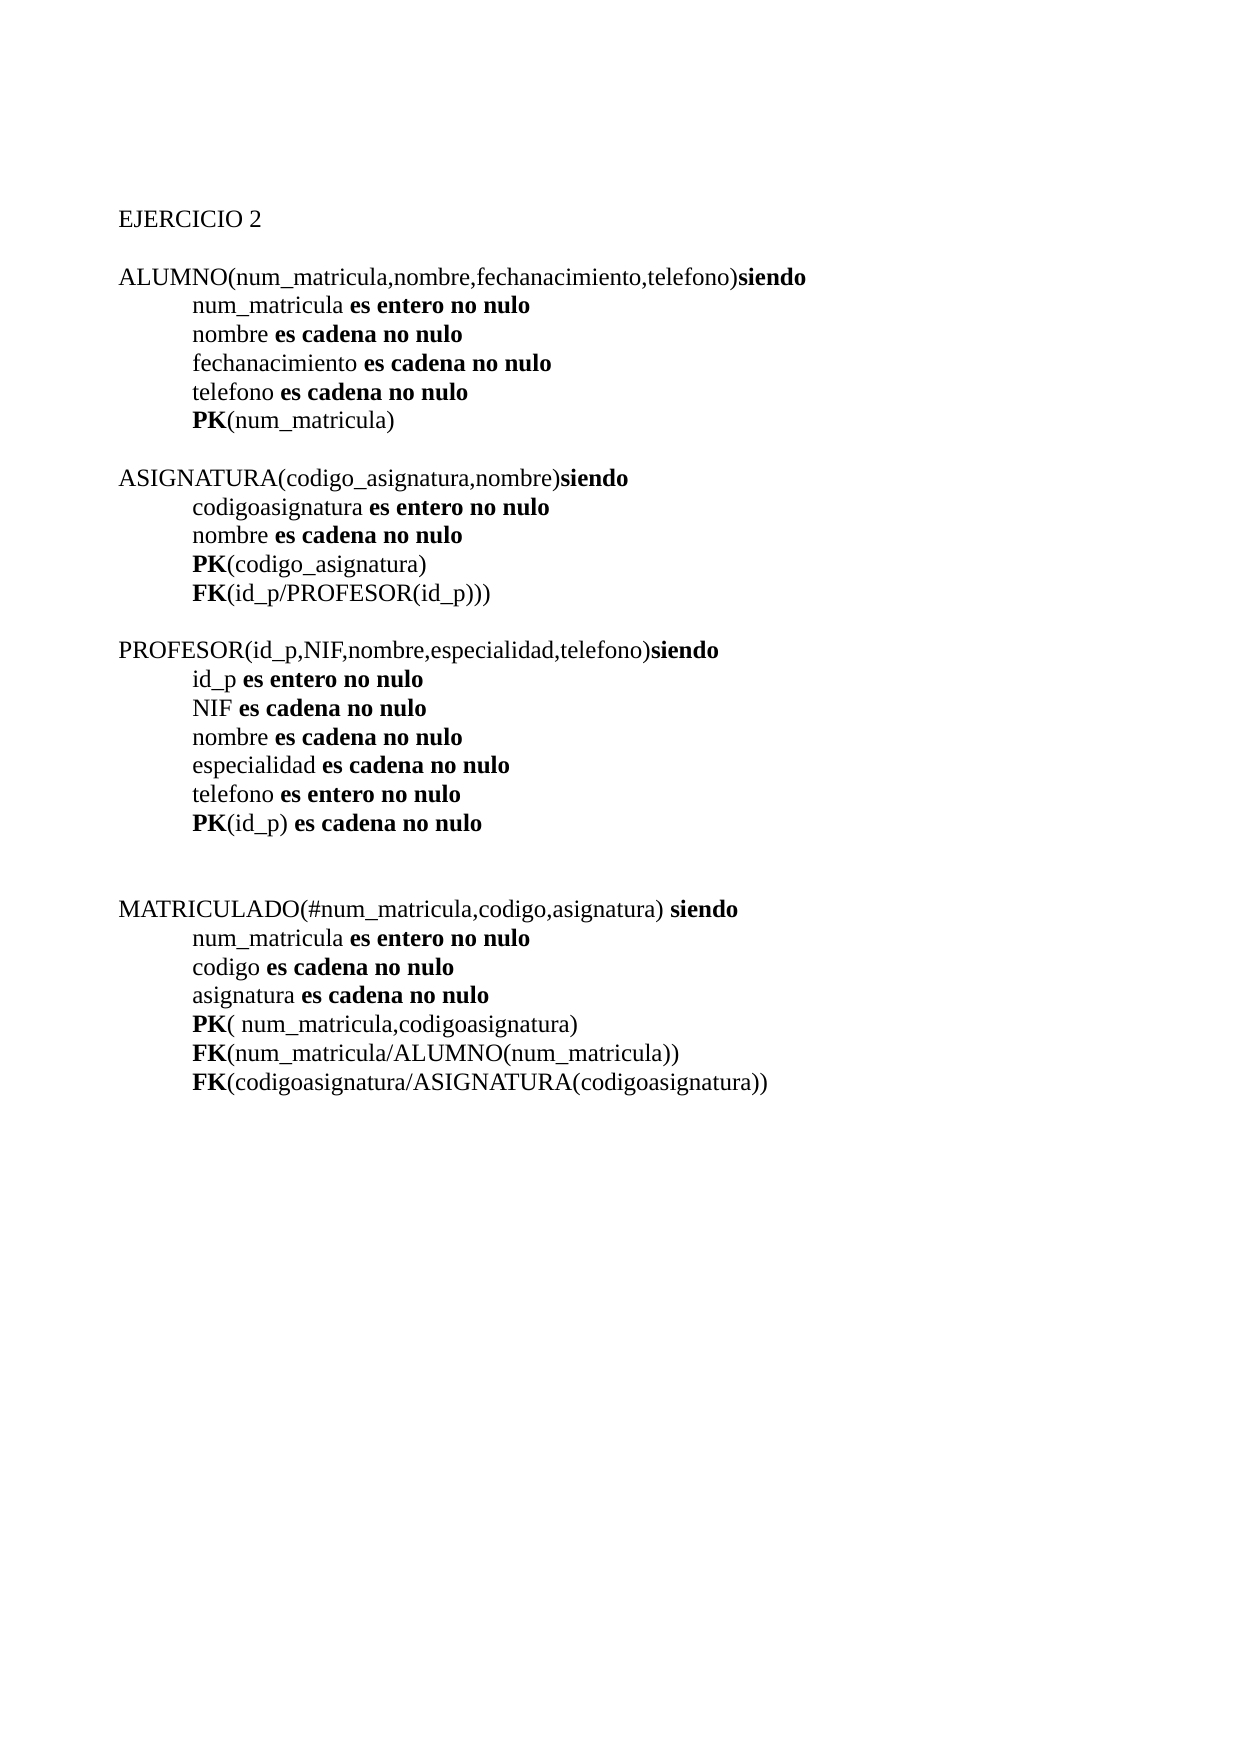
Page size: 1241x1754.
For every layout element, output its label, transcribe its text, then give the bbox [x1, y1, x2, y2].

text asignatura es cadena no nulo [118, 981, 1122, 1009]
text EJERCICIO 2 [118, 204, 1122, 233]
text id_p es entero no nulo [118, 664, 1122, 693]
text ALUMNO(num_matricula,nombre,fechanacimiento,telefono)siendo [118, 262, 1122, 291]
text FK(codigoasignatura/ASIGNATURA(codigoasignatura)) [118, 1067, 1122, 1096]
text nombre es cadena no nulo [118, 319, 1122, 348]
text PROFESOR(id_p,NIF,nombre,especialidad,telefono)siendo [118, 636, 1122, 664]
text num_matricula es entero no nulo [118, 291, 1122, 319]
text FK(num_matricula/ALUMNO(num_matricula)) [118, 1038, 1122, 1067]
text nombre es cadena no nulo [118, 521, 1122, 549]
text PK(codigo_asignatura) [118, 549, 1122, 578]
text telefono es entero no nulo [118, 779, 1122, 808]
text PK( num_matricula,codigoasignatura) [118, 1009, 1122, 1038]
text especialidad es cadena no nulo [118, 751, 1122, 779]
text MATRICULADO(#num_matricula,codigo,asignatura) siendo [118, 894, 1122, 923]
text nombre es cadena no nulo [118, 722, 1122, 751]
text ASIGNATURA(codigo_asignatura,nombre)siendo [118, 463, 1122, 492]
text PK(num_matricula) [118, 406, 1122, 434]
text codigoasignatura es entero no nulo [118, 492, 1122, 521]
text num_matricula es entero no nulo [118, 923, 1122, 952]
text PK(id_p) es cadena no nulo [118, 808, 1122, 837]
text fechanacimiento es cadena no nulo [118, 348, 1122, 377]
text telefono es cadena no nulo [118, 377, 1122, 406]
text NIF es cadena no nulo [118, 693, 1122, 722]
text FK(id_p/PROFESOR(id_p))) [118, 578, 1122, 607]
text codigo es cadena no nulo [118, 952, 1122, 981]
